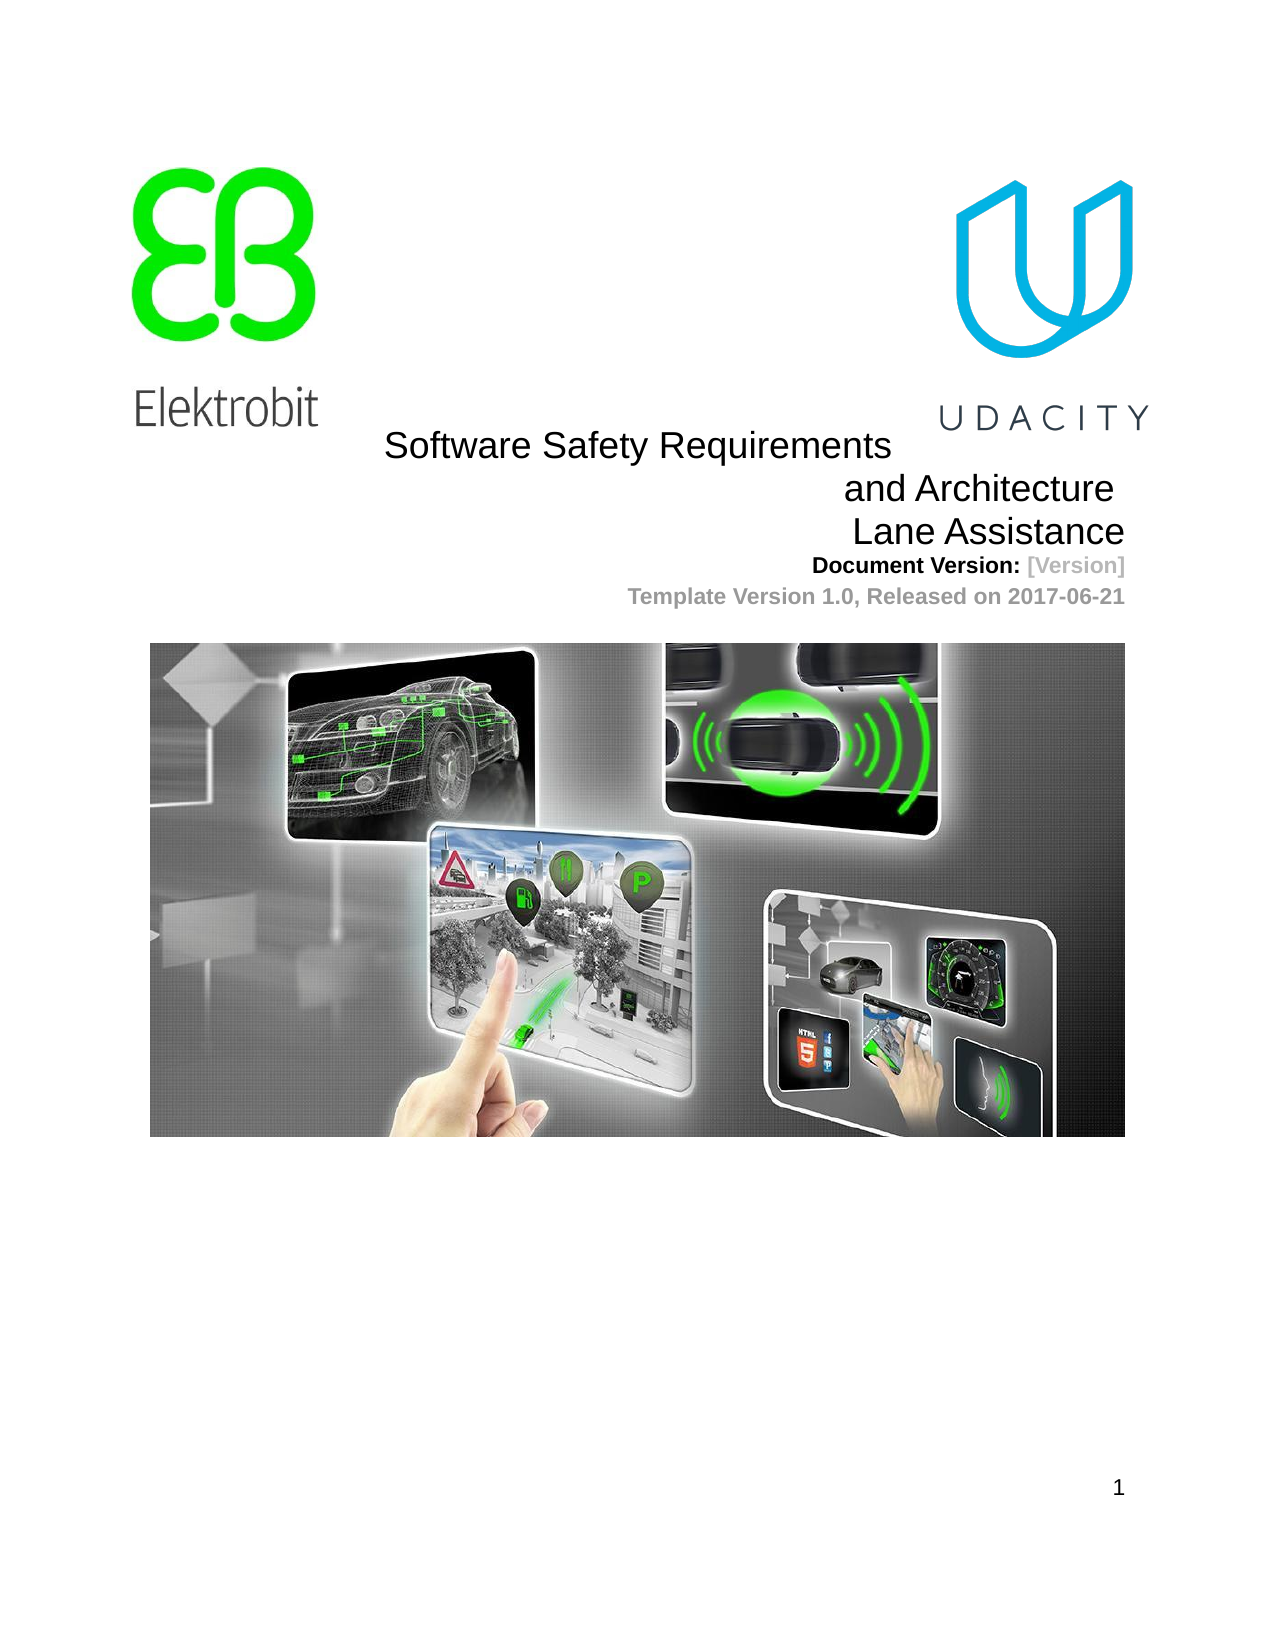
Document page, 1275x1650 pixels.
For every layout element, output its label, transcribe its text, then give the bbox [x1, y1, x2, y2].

text Template Version 1.0, Released on 2017-06-21 [150, 583, 1125, 609]
picture [920, 150, 1143, 461]
picture [150, 643, 1125, 1137]
text Document Version: [Version] [150, 552, 1125, 579]
title Lane Assistance [150, 509, 1125, 552]
picture [131, 167, 319, 427]
title Software Safety Requirements and Architecture [150, 423, 1125, 509]
